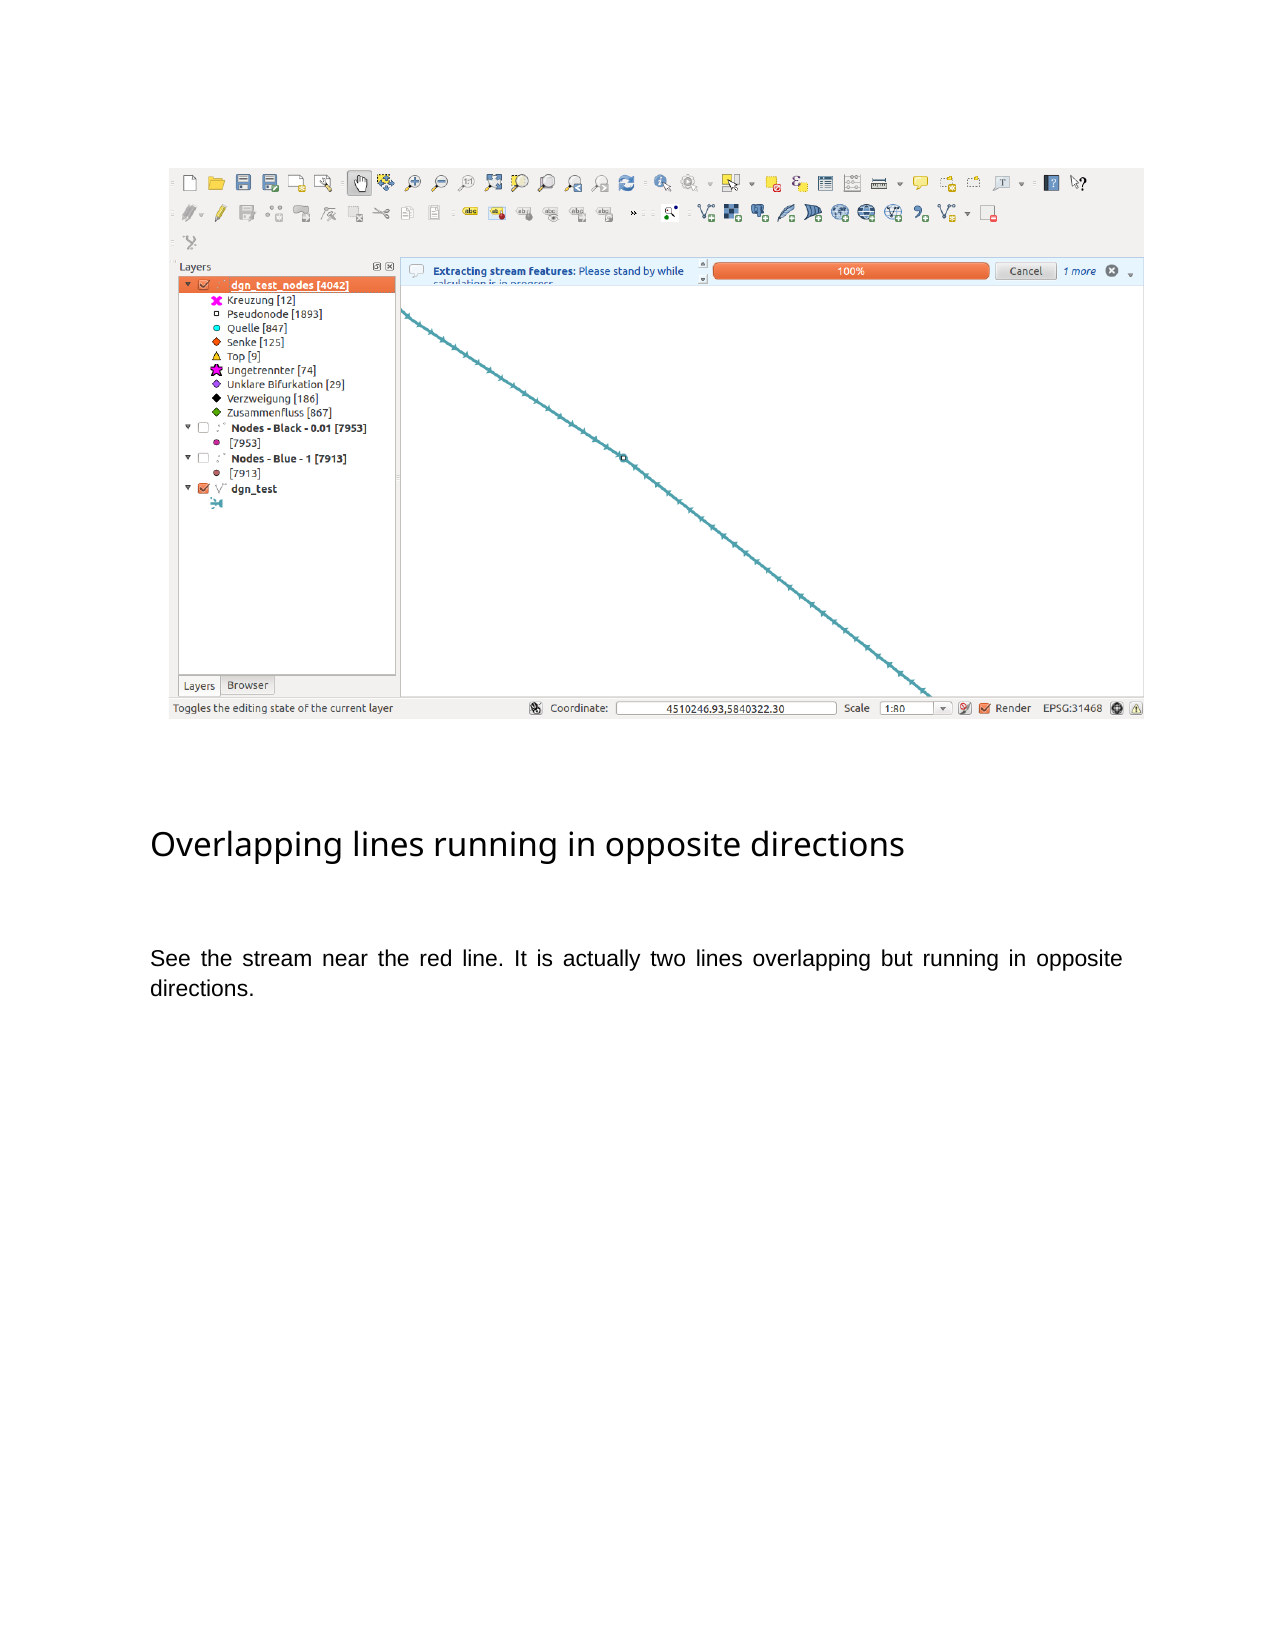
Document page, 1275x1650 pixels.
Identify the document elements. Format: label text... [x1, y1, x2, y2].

picture [168, 168, 1144, 719]
subtitle Overlapping lines running in opposite directions [150, 821, 1125, 866]
text See the stream near the red line. It is actually two lines overlapping but running in opposite directions. [150, 946, 1125, 1001]
